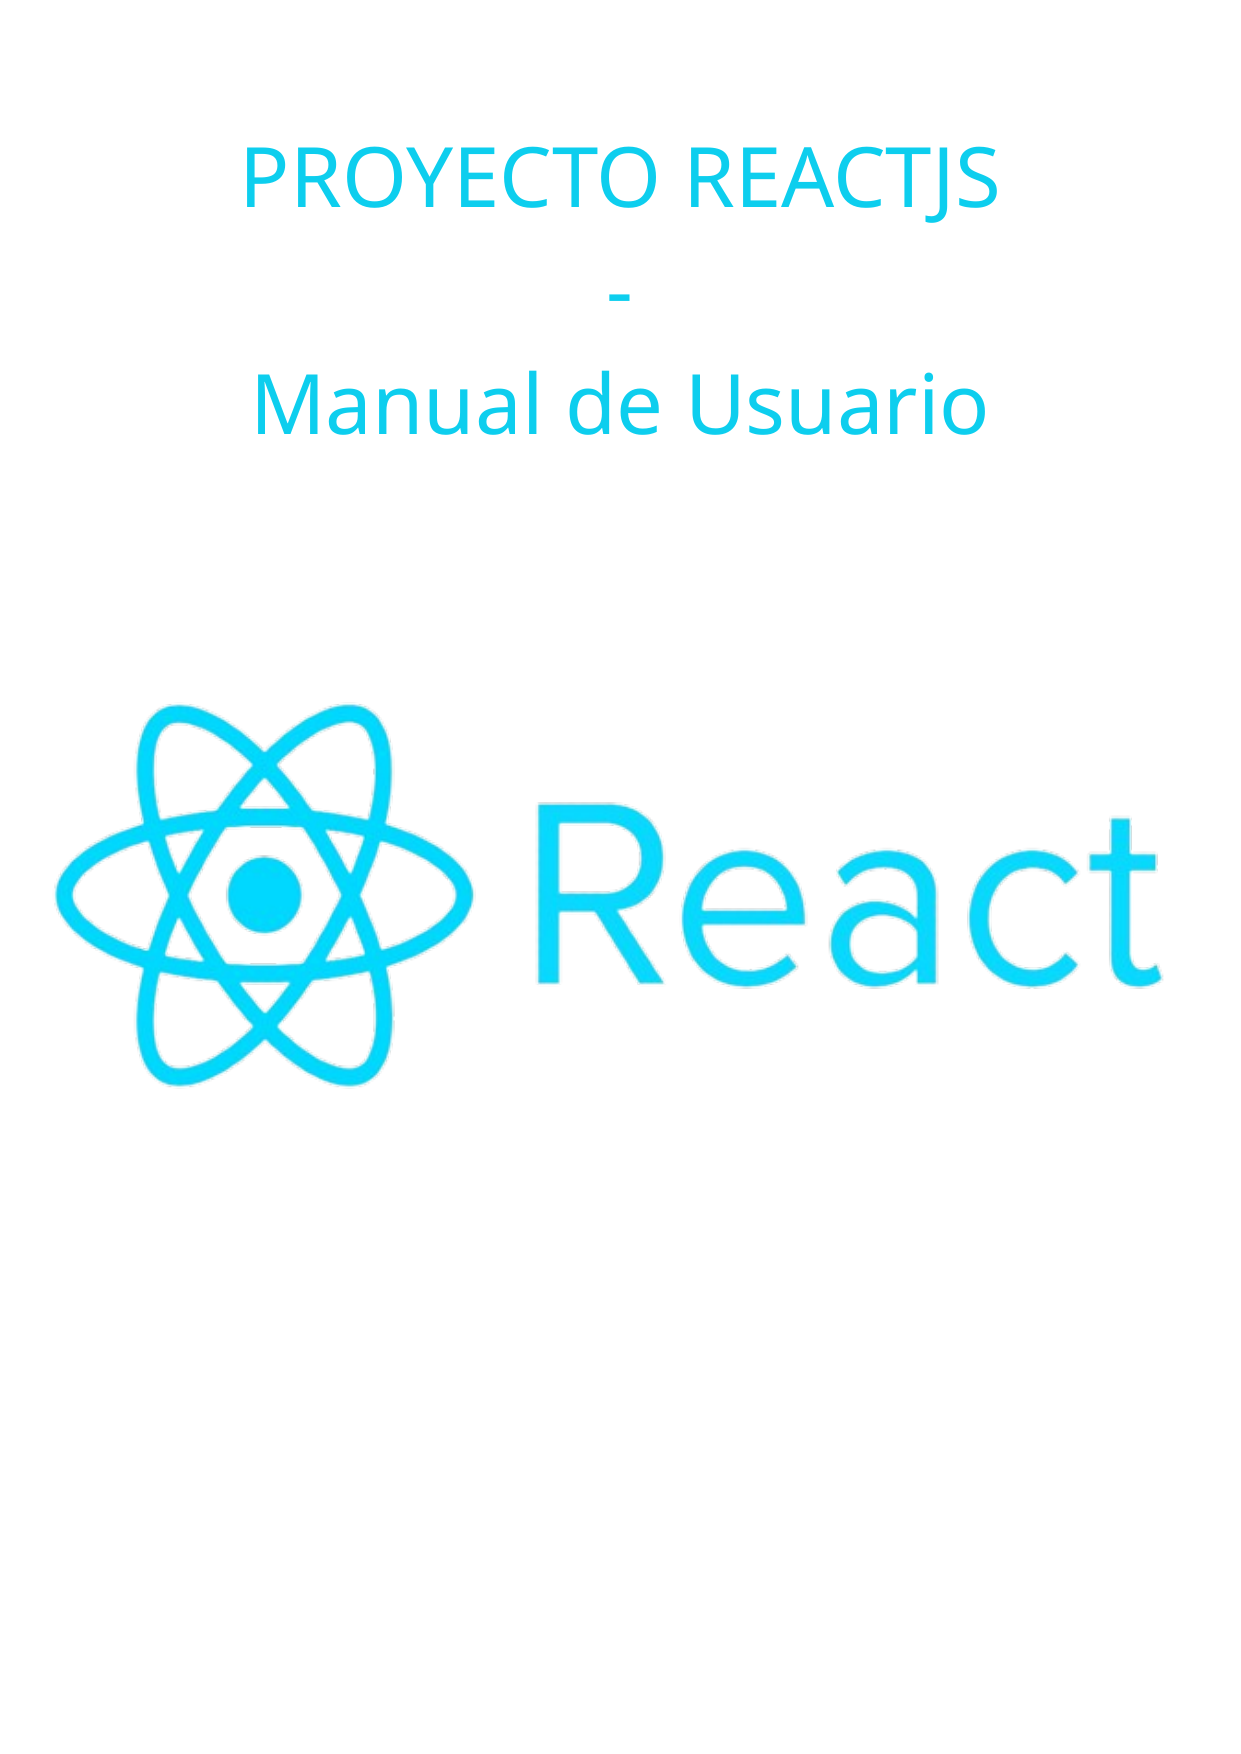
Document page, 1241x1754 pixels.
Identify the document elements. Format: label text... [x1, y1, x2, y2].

text - [118, 232, 1122, 345]
text Manual de Usuario [118, 345, 1122, 459]
picture [0, 544, 1237, 1248]
text PROYECTO REACTJS [118, 118, 1122, 232]
